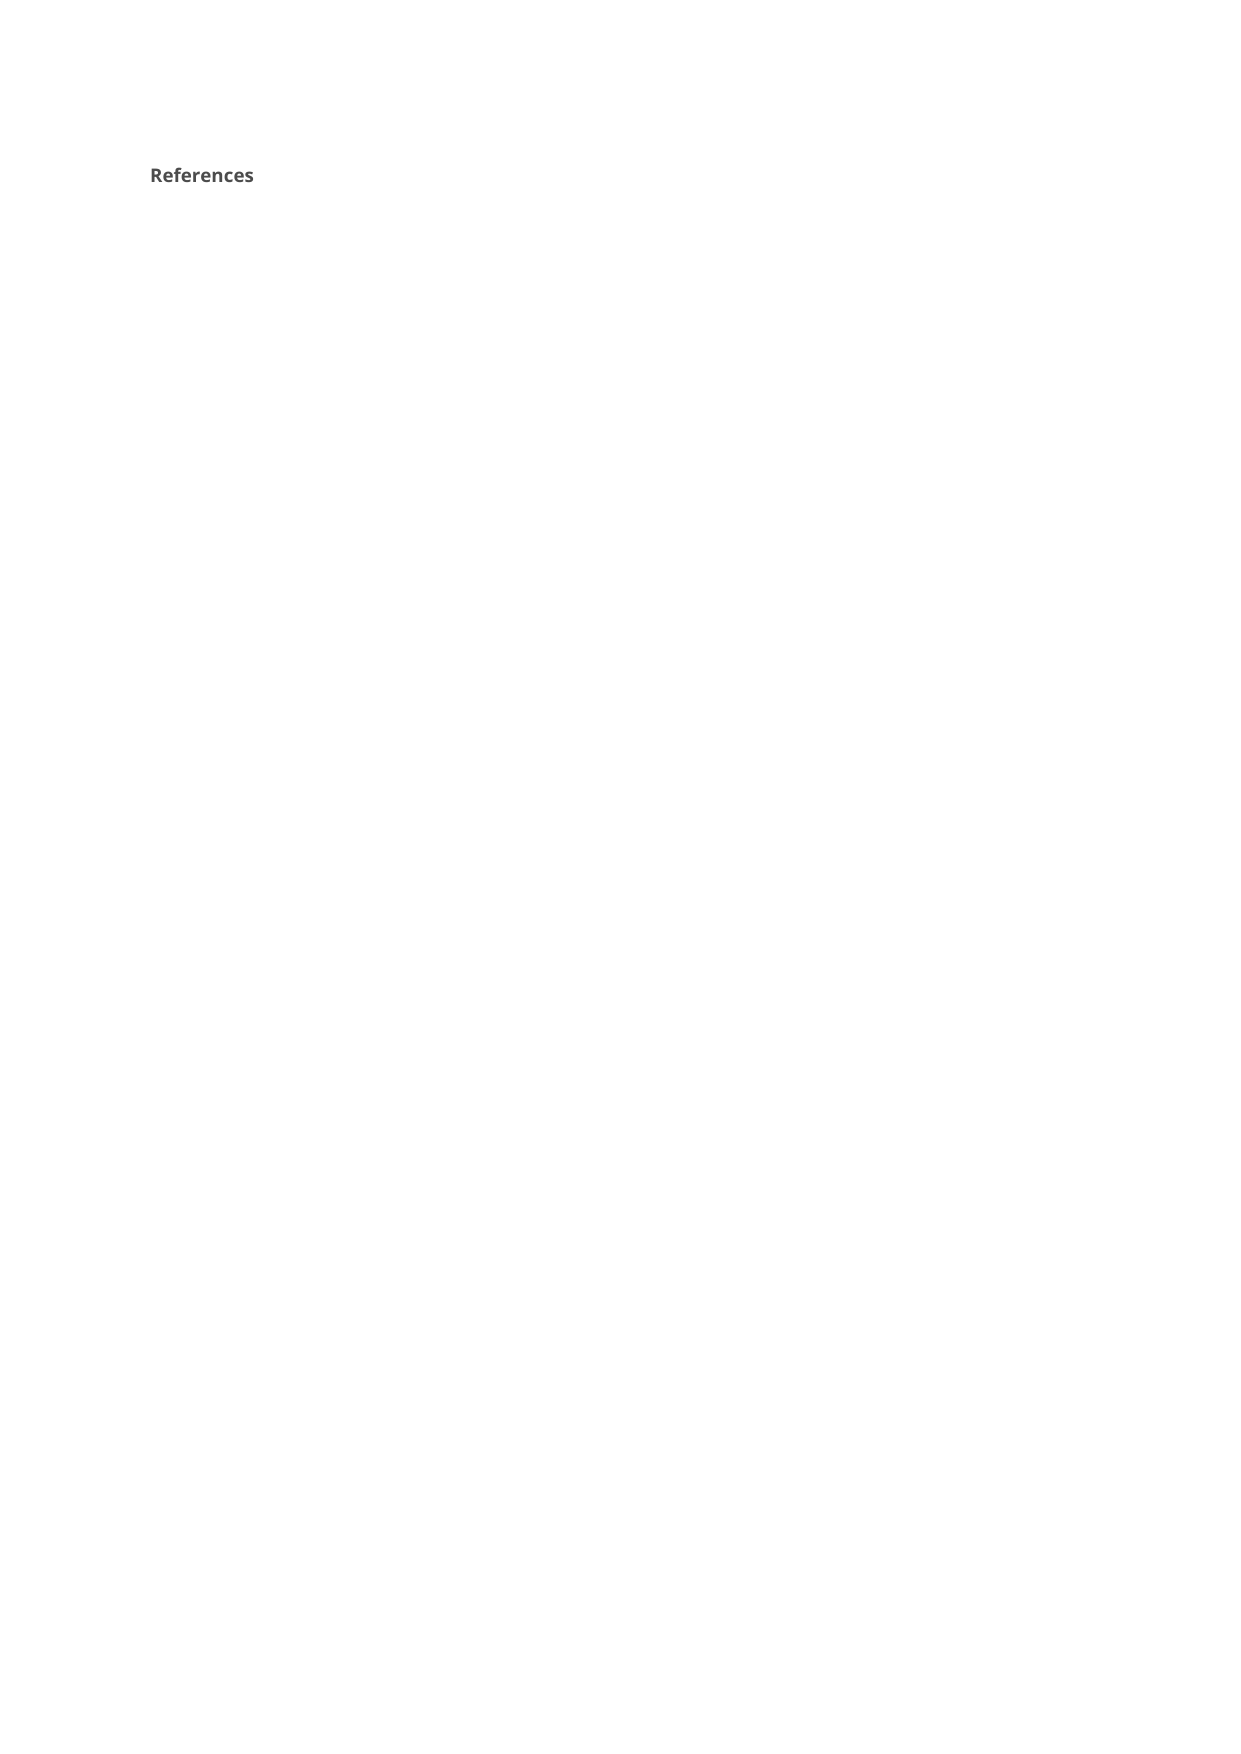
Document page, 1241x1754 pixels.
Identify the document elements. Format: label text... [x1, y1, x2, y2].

text References [150, 150, 1090, 187]
